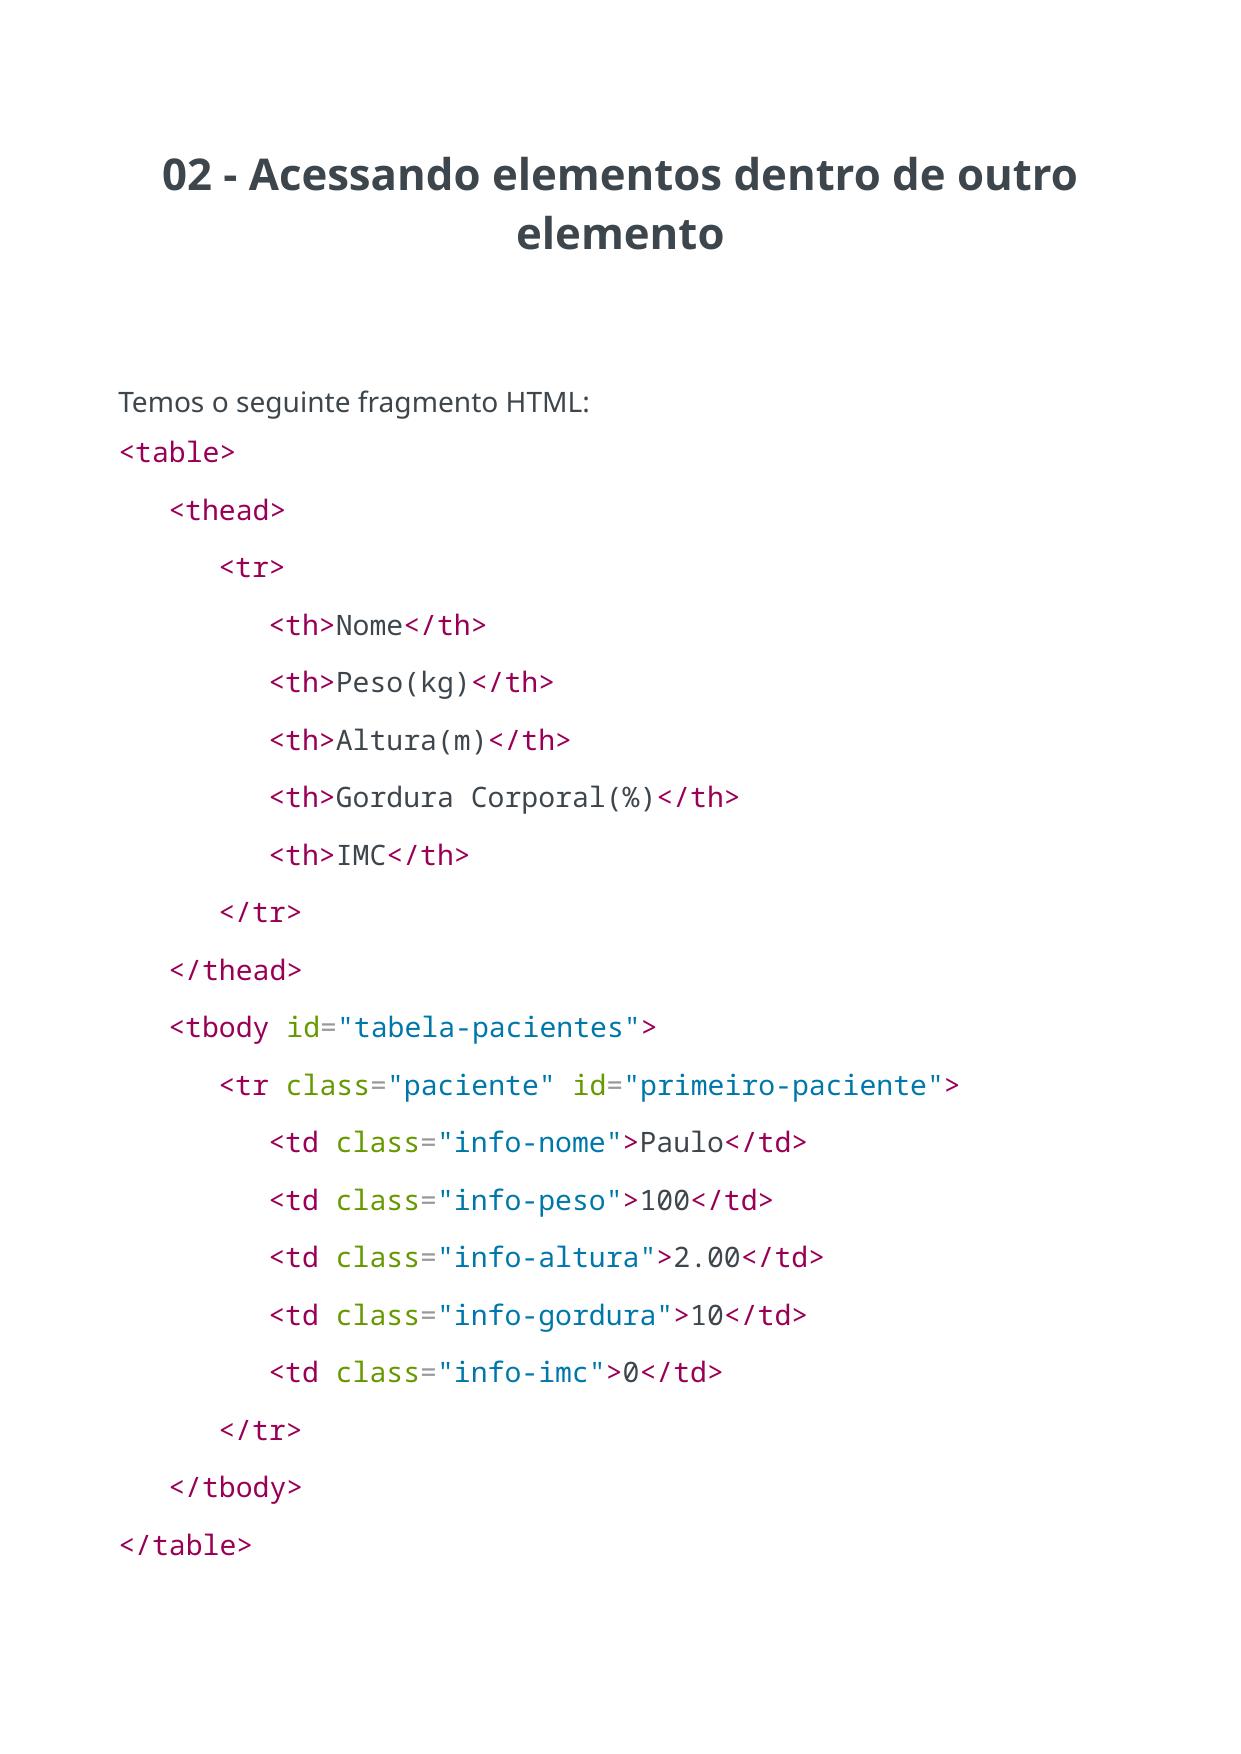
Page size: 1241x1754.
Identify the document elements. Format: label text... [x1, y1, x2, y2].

text <td class="info-gordura">10</td> [118, 1295, 1122, 1333]
text <th>Nome</th> [118, 605, 1122, 643]
subtitle 02 - Acessando elementos dentro de outro elemento [118, 143, 1122, 262]
text <td class="info-nome">Paulo</td> [118, 1123, 1122, 1161]
text <td class="info-peso">100</td> [118, 1180, 1122, 1218]
text <th>IMC</th> [118, 835, 1122, 873]
text <tr> [118, 548, 1122, 586]
text </tbody> [118, 1468, 1122, 1506]
text <table> [118, 433, 1122, 471]
text </tr> [118, 1410, 1122, 1448]
text </thead> [118, 950, 1122, 988]
text <thead> [118, 490, 1122, 528]
text <th>Altura(m)</th> [118, 720, 1122, 758]
text <th>Gordura Corporal(%)</th> [118, 778, 1122, 816]
text <th>Peso(kg)</th> [118, 663, 1122, 701]
text </tr> [118, 893, 1122, 931]
text <tr class="paciente" id="primeiro-paciente"> [118, 1065, 1122, 1103]
text <td class="info-imc">0</td> [118, 1353, 1122, 1391]
subtitle Temos o seguinte fragmento HTML: [118, 382, 1122, 420]
text <tbody id="tabela-pacientes"> [118, 1008, 1122, 1046]
text <td class="info-altura">2.00</td> [118, 1238, 1122, 1276]
text </table> [118, 1525, 1122, 1563]
